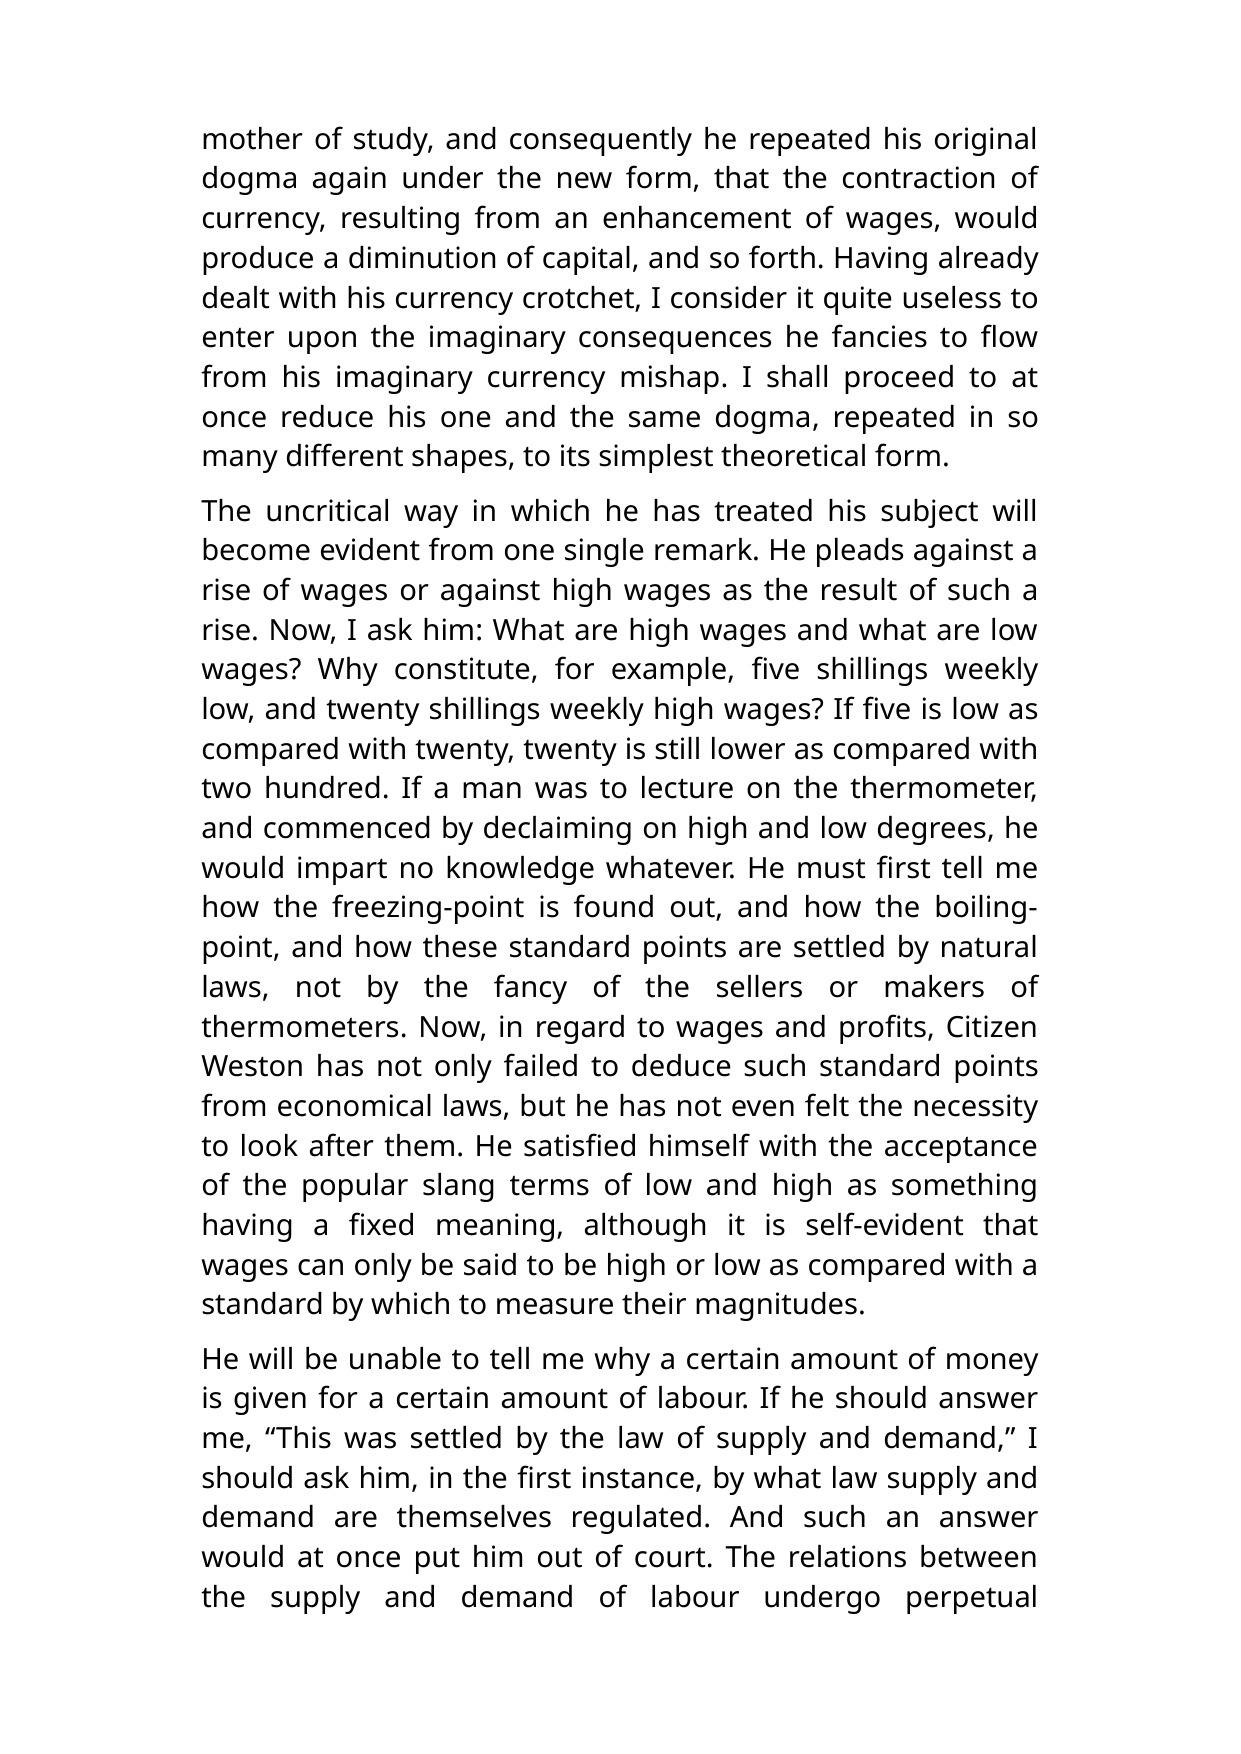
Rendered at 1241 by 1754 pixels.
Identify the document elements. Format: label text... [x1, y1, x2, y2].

text mother of study, and consequently he repeated his original dogma again under the new form, that the contraction of currency, resulting from an enhancement of wages, would produce a diminution of capital, and so forth. Having already dealt with his currency crotchet, I consider it quite useless to enter upon the imaginary consequences he fancies to flow from his imaginary currency mishap. I shall proceed to at once reduce his one and the same dogma, repeated in so many different shapes, to its simplest theoretical form. [201, 118, 1039, 475]
text The uncritical way in which he has treated his subject will become evident from one single remark. He pleads against a rise of wages or against high wages as the result of such a rise. Now, I ask him: What are high wages and what are low wages? Why constitute, for example, five shillings weekly low, and twenty shillings weekly high wages? If five is low as compared with twenty, twenty is still lower as compared with two hundred. If a man was to lecture on the thermometer, and commenced by declaiming on high and low degrees, he would impart no knowledge whatever. He must first tell me how the freezing-point is found out, and how the boiling-point, and how these standard points are settled by natural laws, not by the fancy of the sellers or makers of thermometers. Now, in regard to wages and profits, Citizen Weston has not only failed to deduce such standard points from economical laws, but he has not even felt the necessity to look after them. He satisfied himself with the acceptance of the popular slang terms of low and high as something having a fixed meaning, although it is self-evident that wages can only be said to be high or low as compared with a standard by which to measure their magnitudes. [201, 490, 1039, 1323]
text He will be unable to tell me why a certain amount of money is given for a certain amount of labour. If he should answer me, “This was settled by the law of supply and demand,” I should ask him, in the first instance, by what law supply and demand are themselves regulated. And such an answer would at once put him out of court. The relations between the supply and demand of labour undergo perpetual [201, 1338, 1039, 1616]
